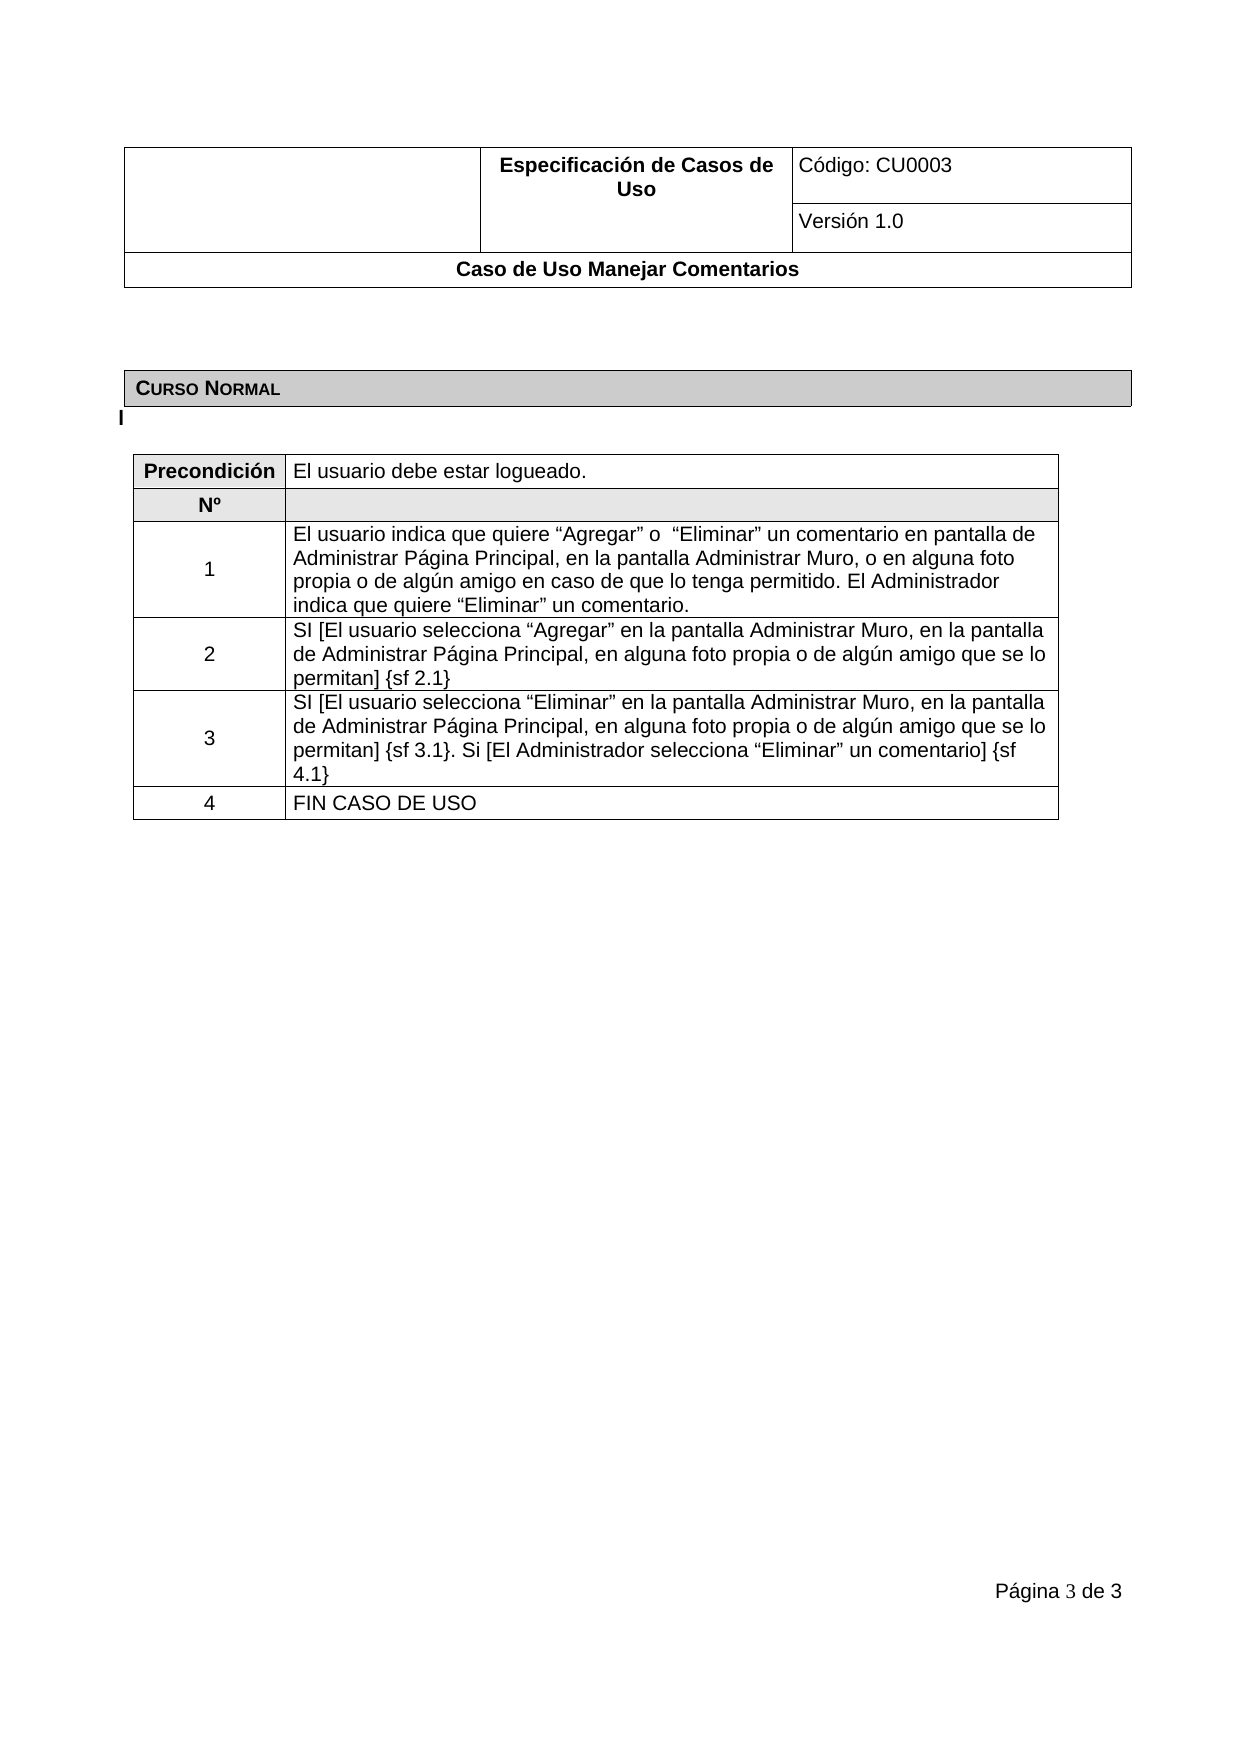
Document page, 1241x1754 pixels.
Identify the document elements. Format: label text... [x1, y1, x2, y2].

text l [118, 406, 1122, 430]
table_cell Nº [134, 489, 285, 521]
table_header Precondición [134, 455, 285, 487]
table_header Curso Normal [125, 371, 1131, 406]
table_cell 1 [134, 522, 285, 617]
table_cell SI [El usuario selecciona “Agregar” en la pantalla Administrar Muro, en la pantalla de Administrar Página Principal, en alguna foto propia o de algún amigo que se lo permitan] {sf 2.1} [286, 618, 1058, 689]
table_cell El usuario indica que quiere “Agregar” o “Eliminar” un comentario en pantalla de Administrar Página Principal, en la pantalla Administrar Muro, o en alguna foto propia o de algún amigo en caso de que lo tenga permitido. El Administrador indica que quiere “Eliminar” un comentario. [286, 522, 1058, 617]
table_cell 4 [134, 787, 285, 819]
table_cell [286, 489, 1058, 521]
table_cell 3 [134, 691, 285, 786]
table_cell FIN CASO DE USO [286, 787, 1058, 819]
table_header El usuario debe estar logueado. [286, 455, 1058, 487]
table_cell SI [El usuario selecciona “Eliminar” en la pantalla Administrar Muro, en la pantalla de Administrar Página Principal, en alguna foto propia o de algún amigo que se lo permitan] {sf 3.1}. Si [El Administrador selecciona “Eliminar” un comentario] {sf 4.1} [286, 691, 1058, 786]
table_cell 2 [134, 618, 285, 689]
